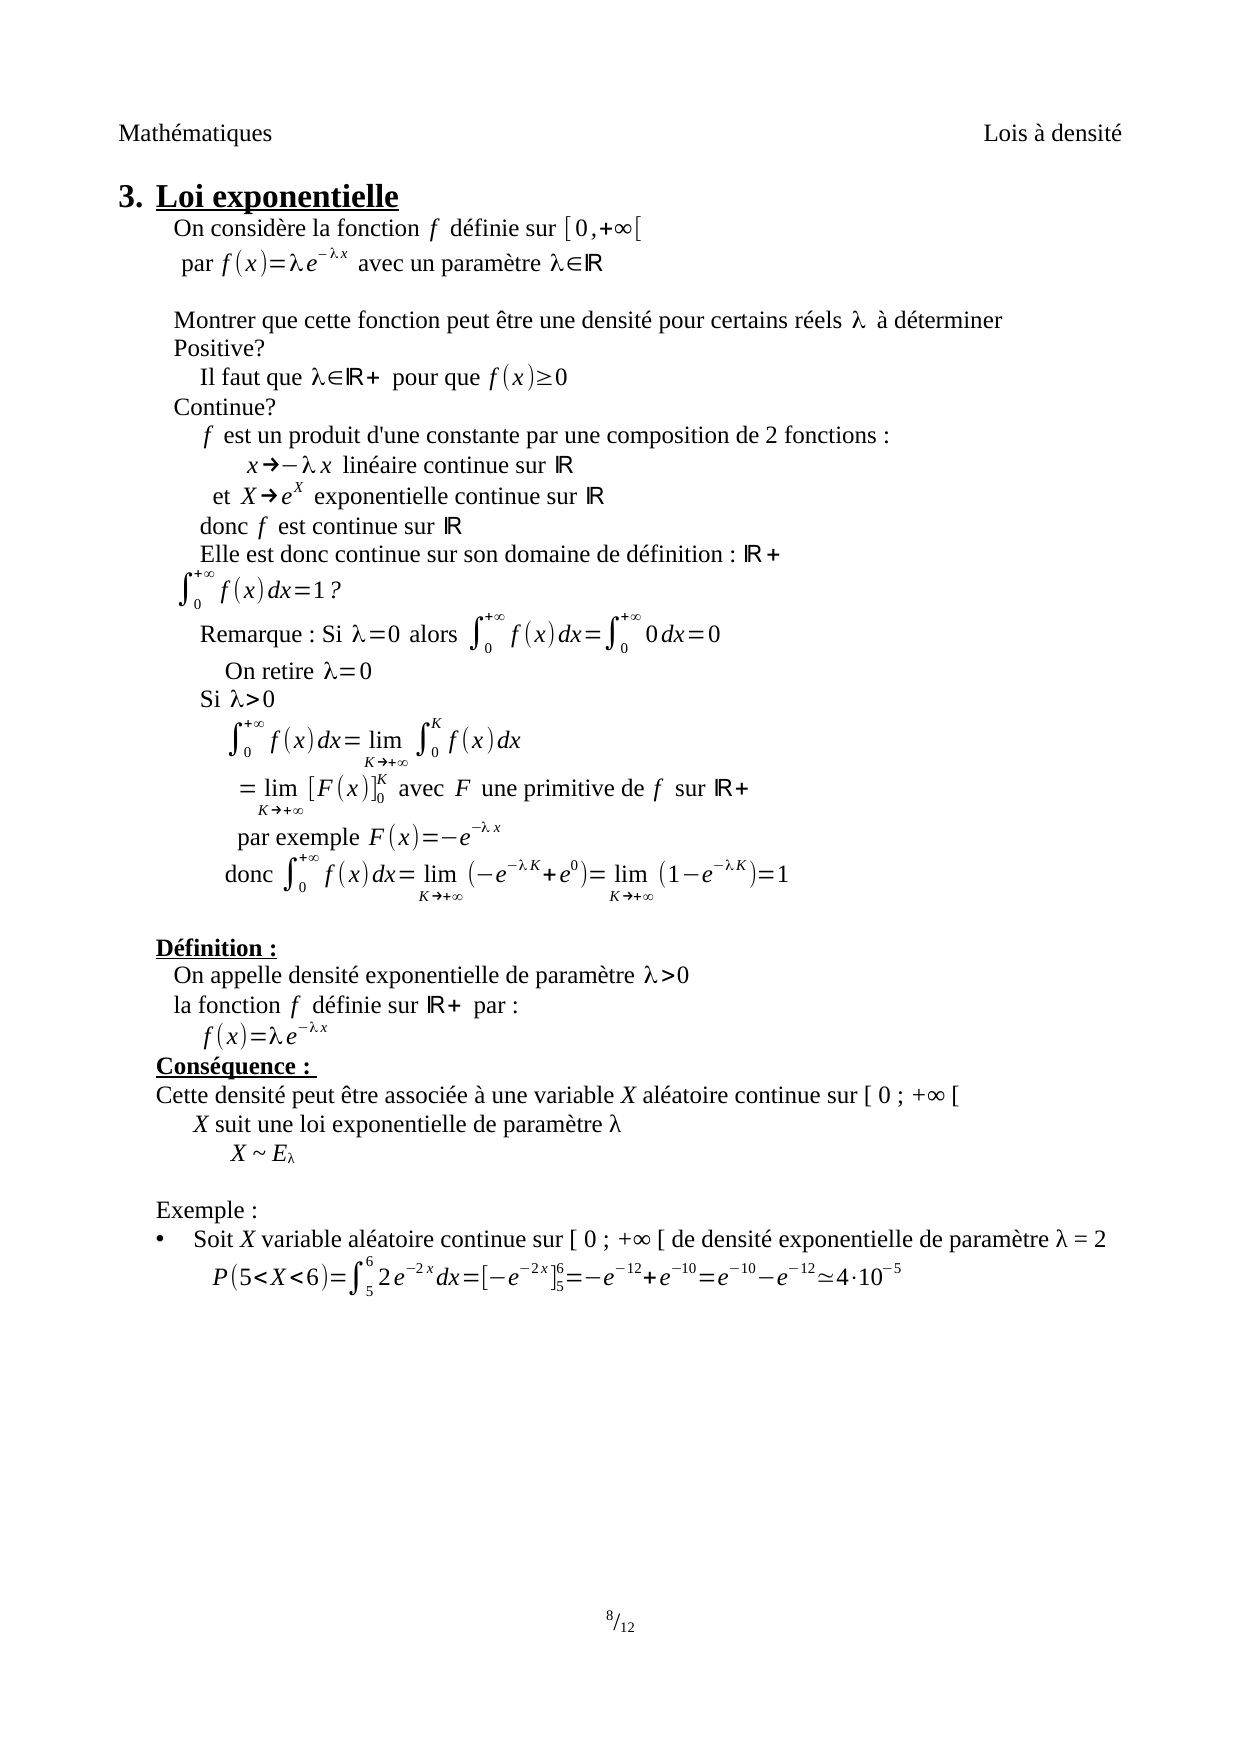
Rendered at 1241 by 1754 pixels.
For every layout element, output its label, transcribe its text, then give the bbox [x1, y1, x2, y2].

list Cette densité peut être associée à une variable X aléatoire continue sur [ 0 ; +∞ [ [118, 1080, 1122, 1109]
list Loi exponentielle [118, 176, 1122, 215]
list Soit X variable aléatoire continue sur [ 0 ; +∞ [ de densité exponentielle de paramètre λ = 2 [156, 1224, 1122, 1253]
list X ~ Eλ [193, 1138, 1122, 1166]
list Définition : [118, 933, 1122, 962]
list X suit une loi exponentielle de paramètre λ [156, 1109, 1122, 1138]
list Exemple : [118, 1195, 1122, 1224]
list Conséquence : [118, 1051, 1122, 1080]
